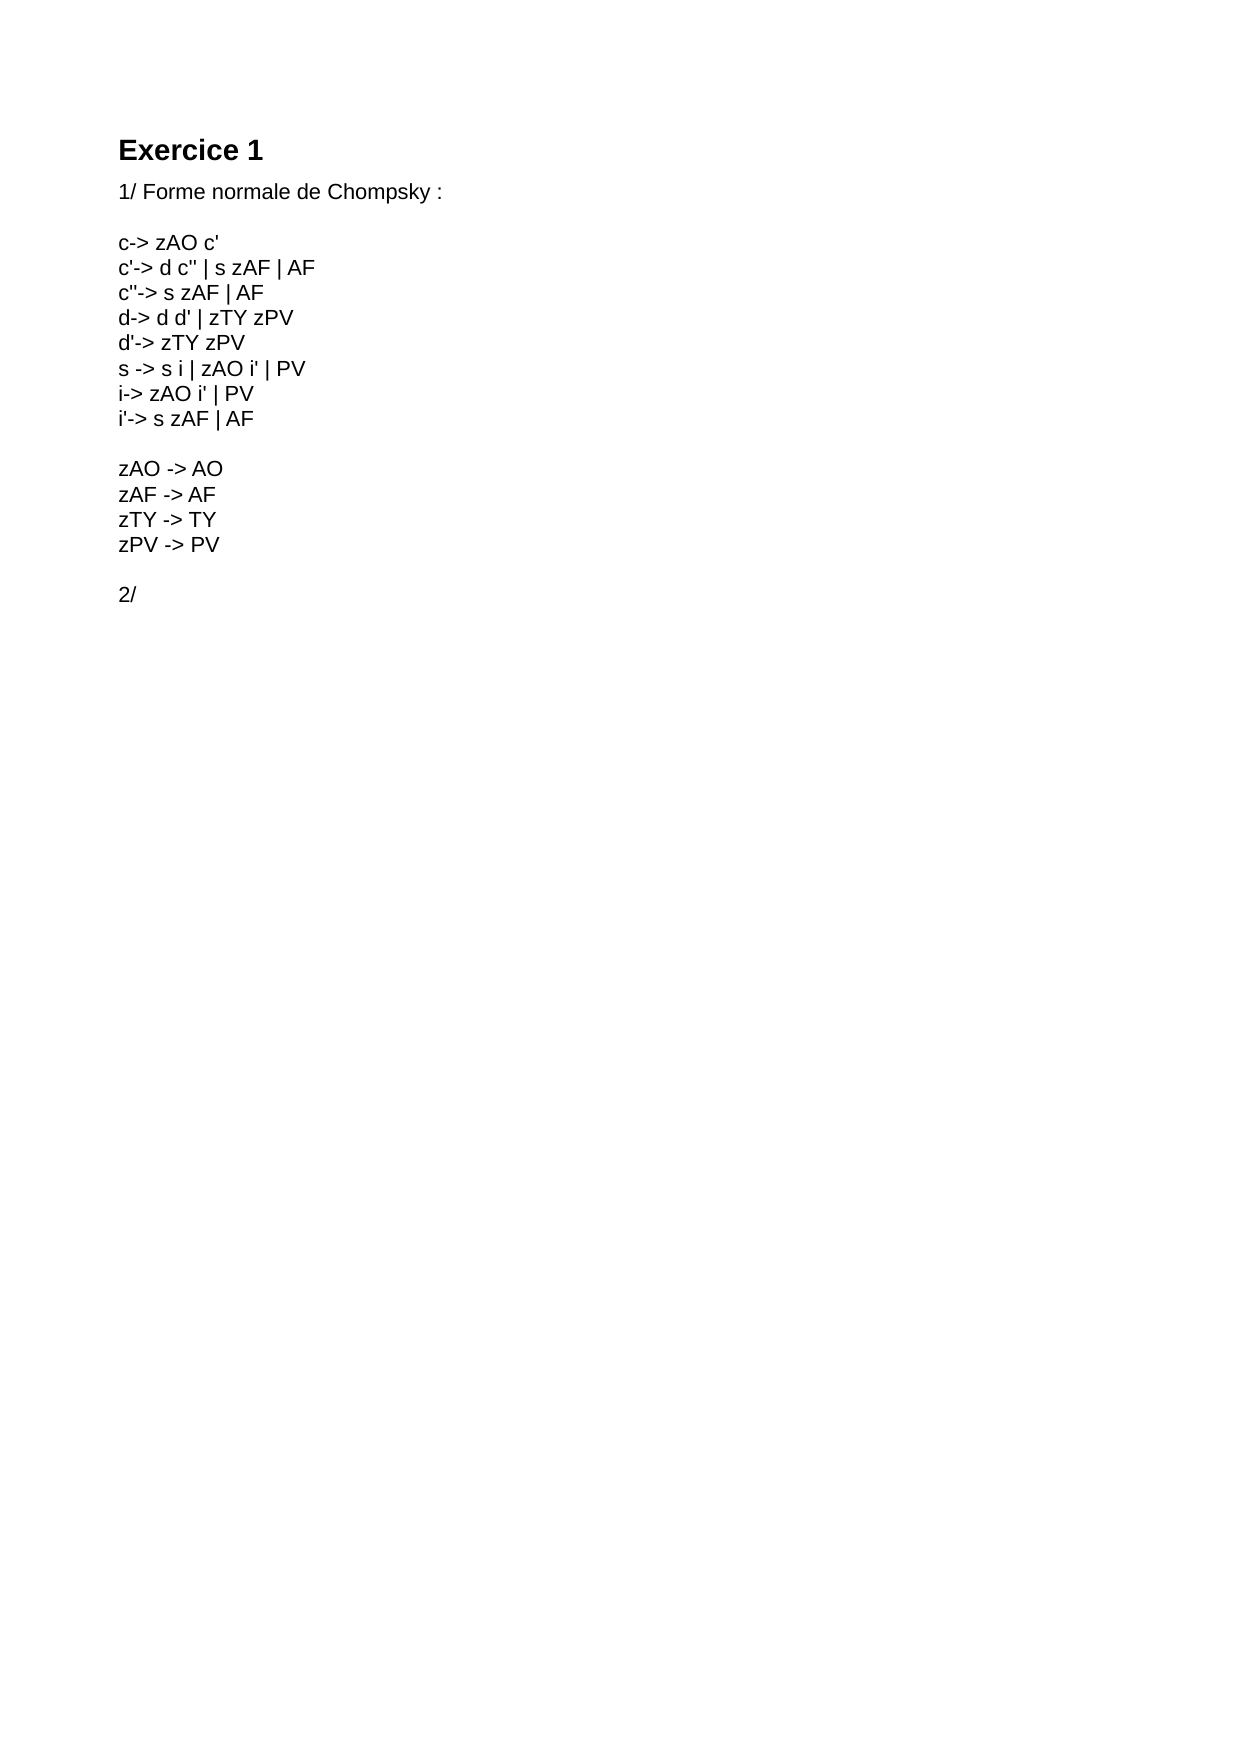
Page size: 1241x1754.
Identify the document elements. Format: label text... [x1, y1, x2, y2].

text 1/ Forme normale de Chompsky : [118, 179, 1122, 204]
text zAO -> AO [118, 456, 1122, 481]
text c-> zAO c' [118, 229, 1122, 254]
text d'-> zTY zPV [118, 330, 1122, 355]
text 2/ [118, 582, 1122, 607]
text c'-> d c'' | s zAF | AF [118, 254, 1122, 280]
text zAF -> AF [118, 481, 1122, 507]
text i-> zAO i' | PV [118, 381, 1122, 406]
text zPV -> PV [118, 532, 1122, 557]
text s -> s i | zAO i' | PV [118, 355, 1122, 381]
subtitle Exercice 1 [118, 133, 1122, 166]
text i'-> s zAF | AF [118, 406, 1122, 431]
text c''-> s zAF | AF [118, 280, 1122, 305]
text zTY -> TY [118, 507, 1122, 532]
text d-> d d' | zTY zPV [118, 305, 1122, 330]
